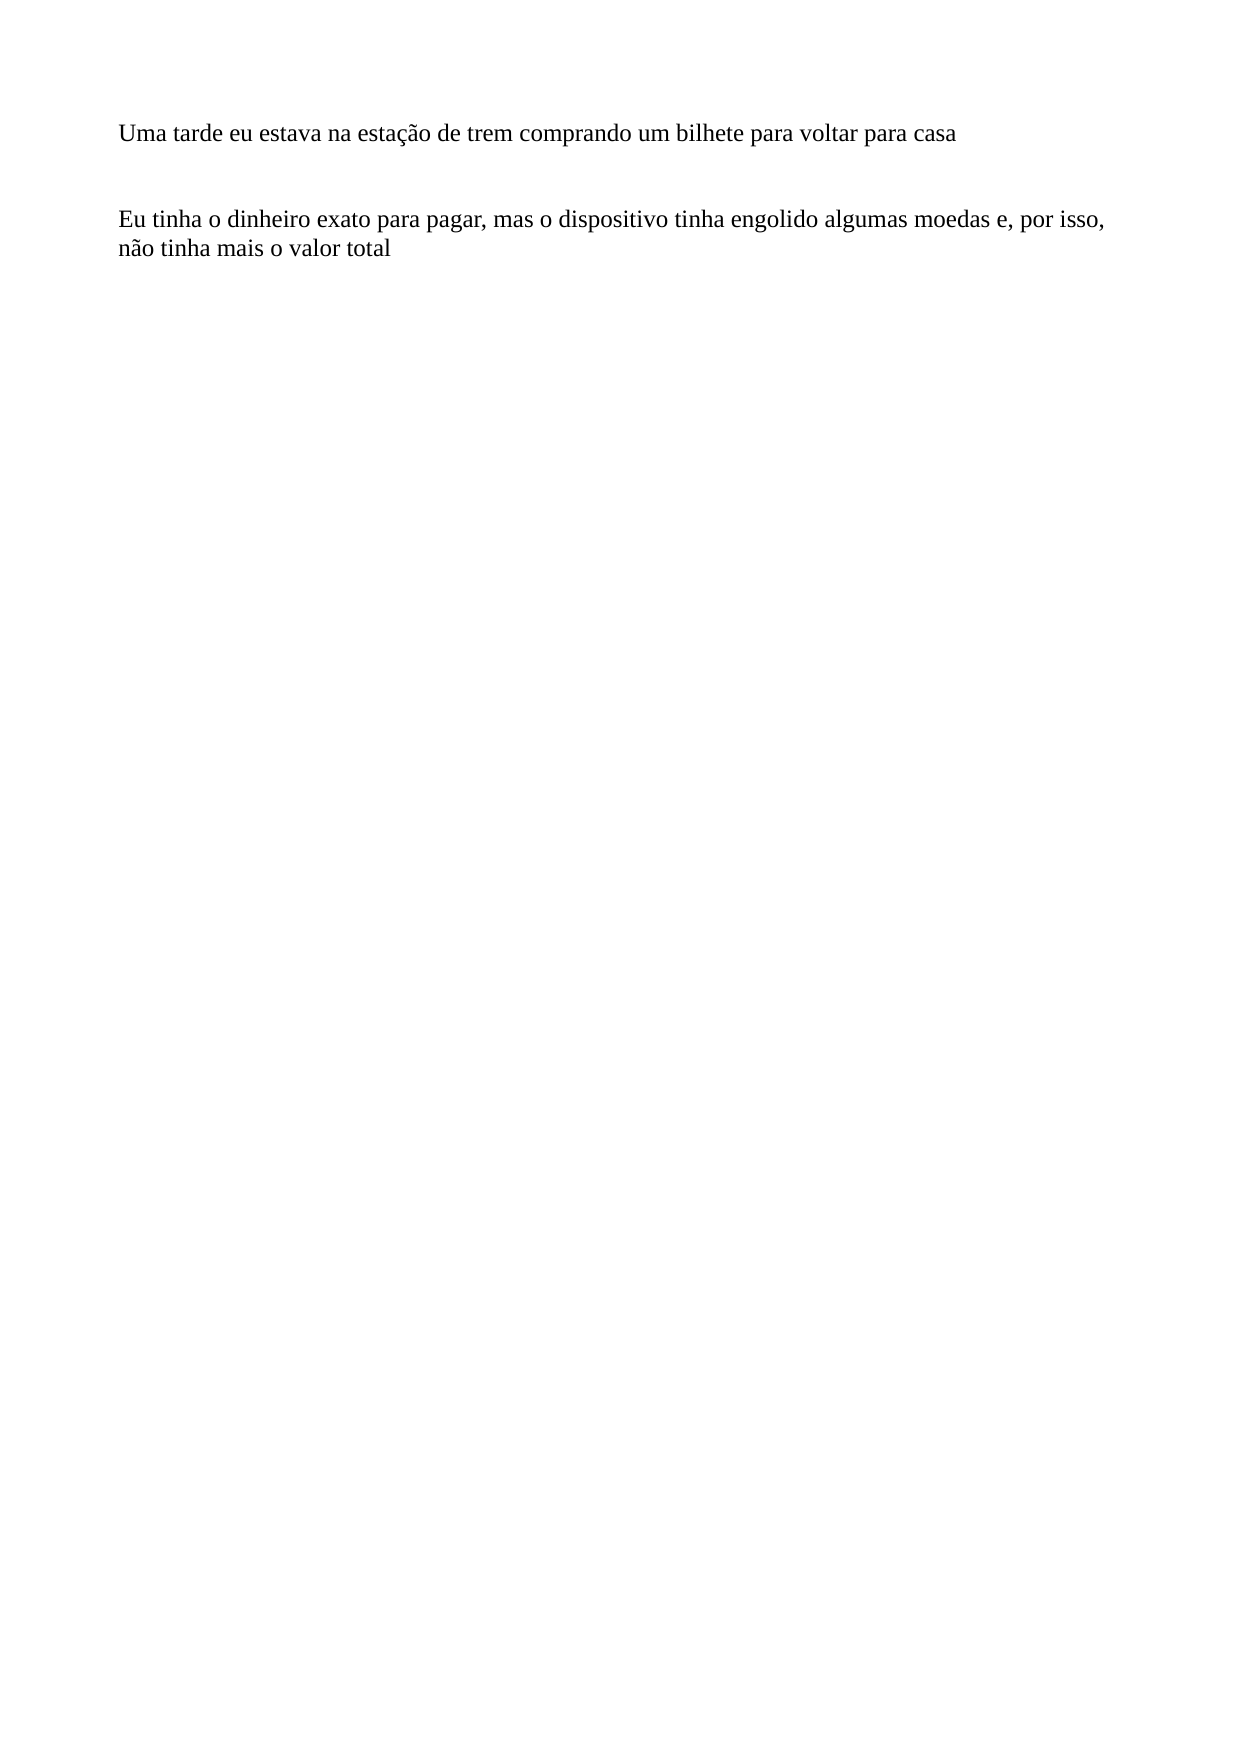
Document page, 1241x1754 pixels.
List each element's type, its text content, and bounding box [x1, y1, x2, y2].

text Eu tinha o dinheiro exato para pagar, mas o dispositivo tinha engolido algumas moedas e, por isso, não tinha mais o valor total [118, 204, 1122, 262]
text Uma tarde eu estava na estação de trem comprando um bilhete para voltar para casa [118, 118, 1122, 147]
